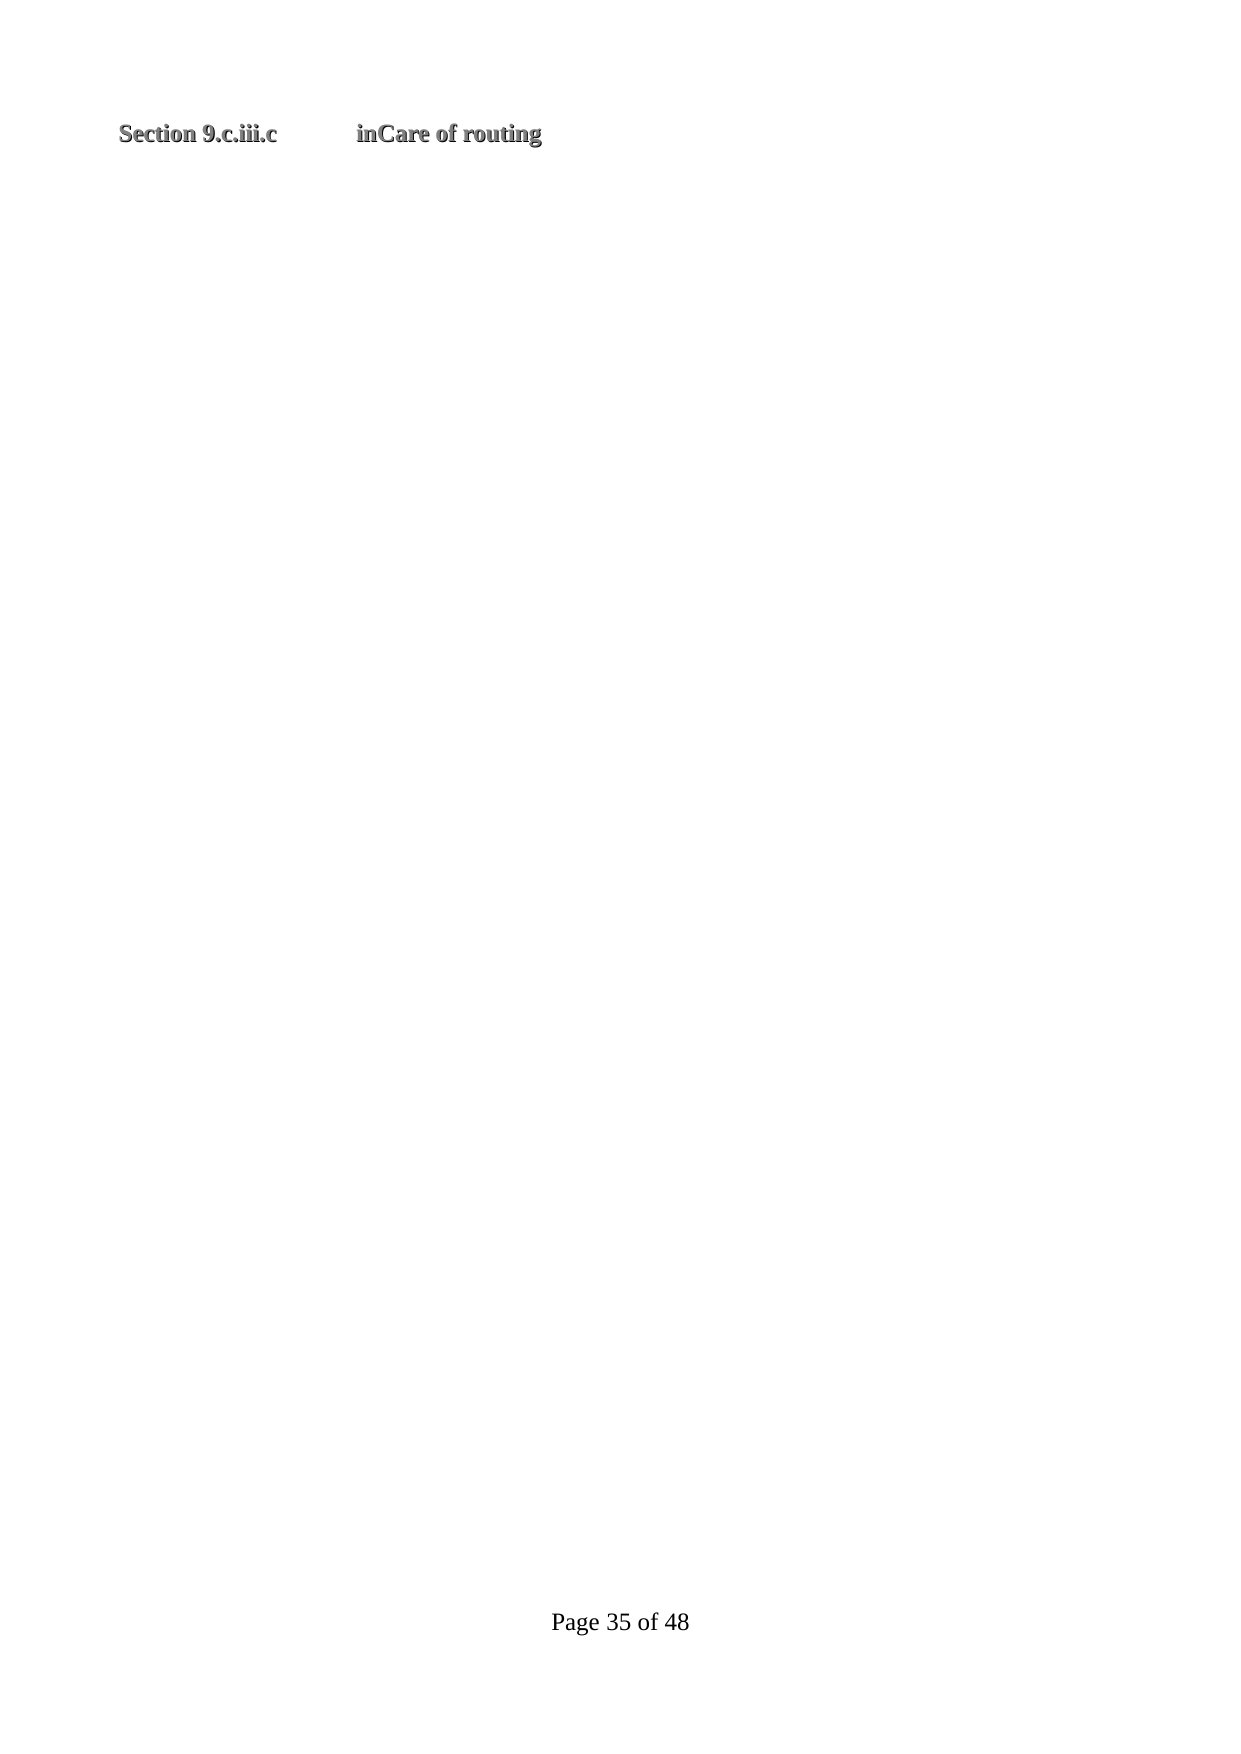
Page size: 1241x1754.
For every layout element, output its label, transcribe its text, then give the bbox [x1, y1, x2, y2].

subtitle inCare of routing [118, 118, 1122, 147]
